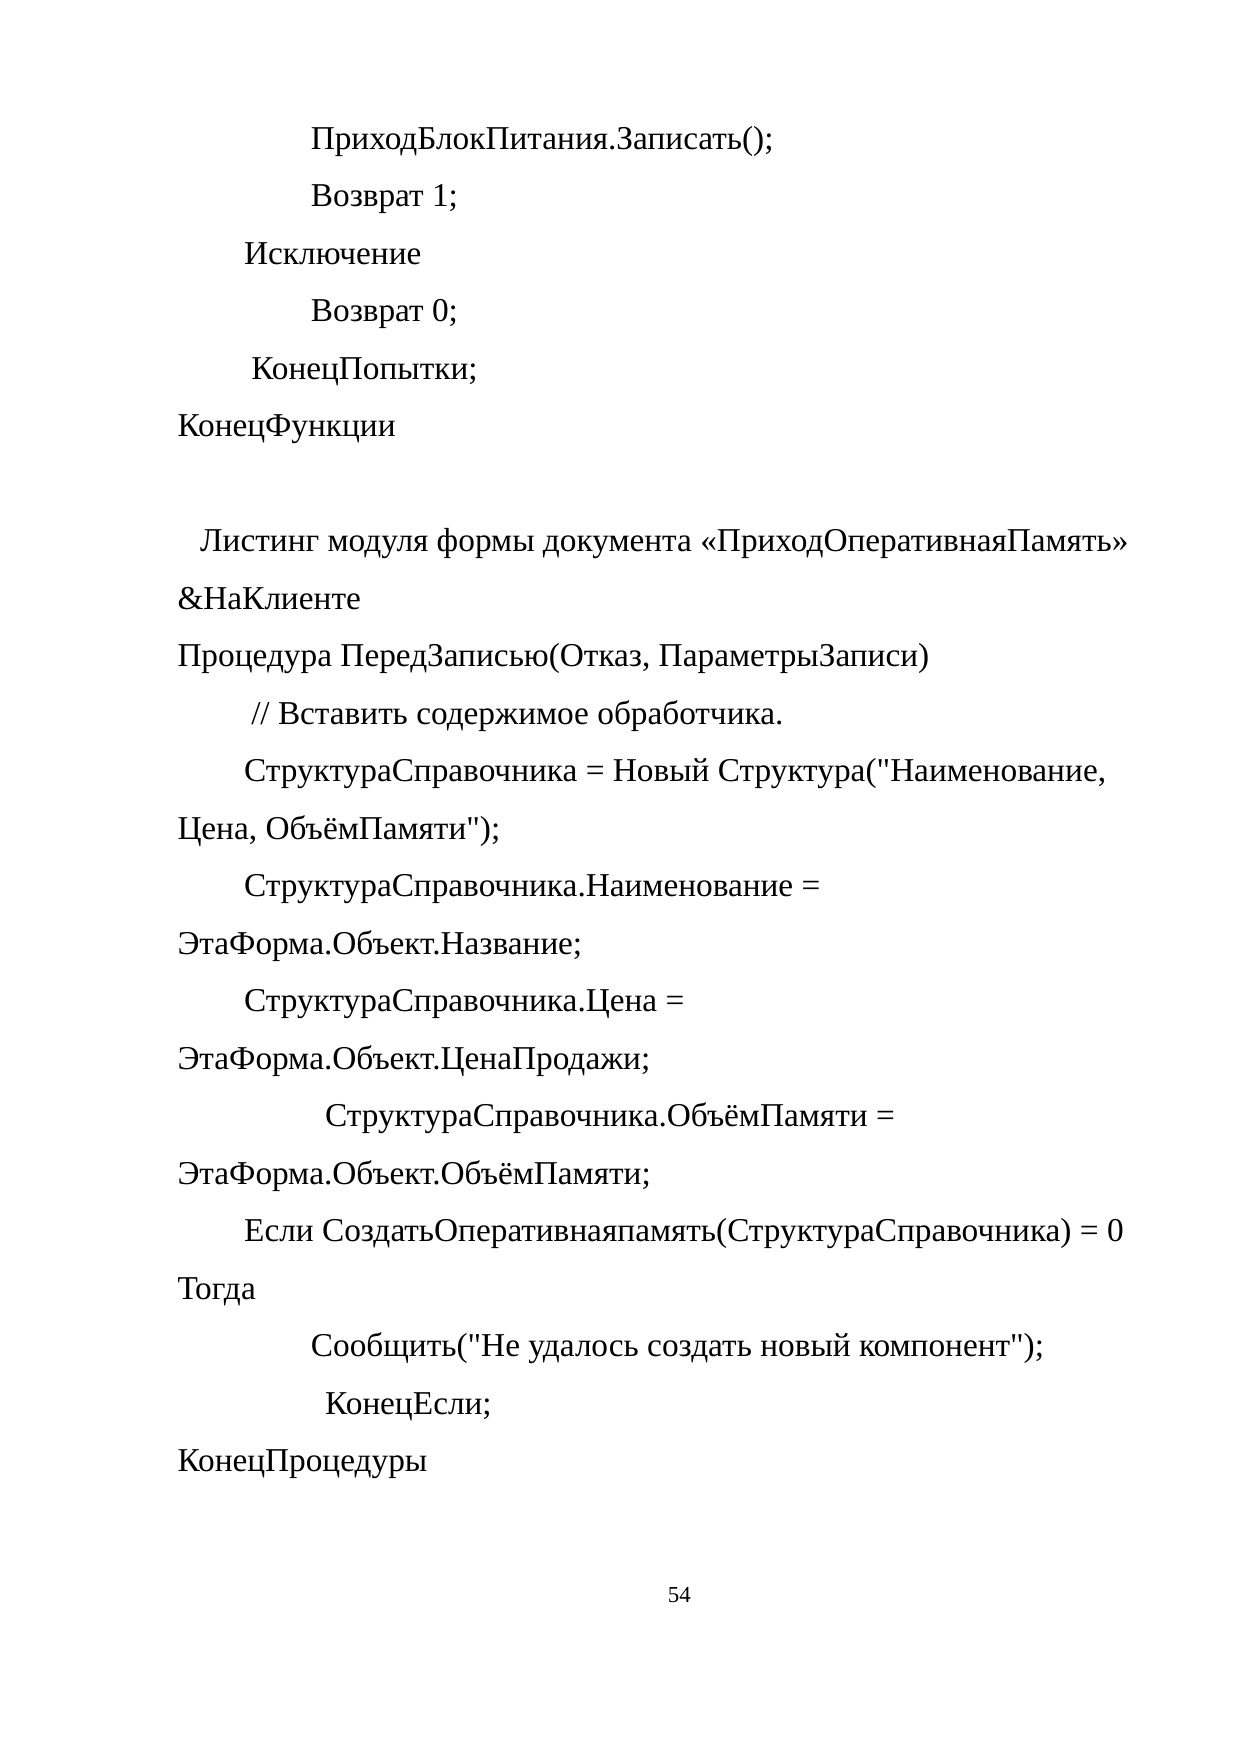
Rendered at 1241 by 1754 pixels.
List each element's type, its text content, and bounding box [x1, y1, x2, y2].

text &НаКлиенте [177, 578, 1152, 616]
text Сообщить("Не удалось создать новый компонент"); [177, 1326, 1152, 1364]
text ПриходБлокПитания.Записать(); [177, 118, 1152, 156]
text Исключение [177, 233, 1152, 271]
text СтруктураСправочника.ОбъёмПамяти = ЭтаФорма.Объект.ОбъёмПамяти; [177, 1096, 1152, 1191]
text СтруктураСправочника.Цена = ЭтаФорма.Объект.ЦенаПродажи; [177, 981, 1152, 1076]
text КонецЕсли; [177, 1383, 1152, 1421]
text Листинг модуля формы документа «ПриходОперативнаяПамять» [177, 521, 1152, 559]
text КонецПопытки; [177, 348, 1152, 386]
text СтруктураСправочника.Наименование = ЭтаФорма.Объект.Название; [177, 866, 1152, 961]
text Возврат 1; [177, 176, 1152, 214]
text // Вставить содержимое обработчика. [177, 693, 1152, 731]
text Процедура ПередЗаписью(Отказ, ПараметрыЗаписи) [177, 636, 1152, 674]
text СтруктураСправочника = Новый Структура("Наименование, Цена, ОбъёмПамяти"); [177, 751, 1152, 846]
text КонецПроцедуры [177, 1441, 1152, 1479]
text Возврат 0; [177, 291, 1152, 329]
text Если СоздатьОперативнаяпамять(СтруктураСправочника) = 0 Тогда [177, 1211, 1152, 1306]
text КонецФункции [177, 406, 1152, 444]
